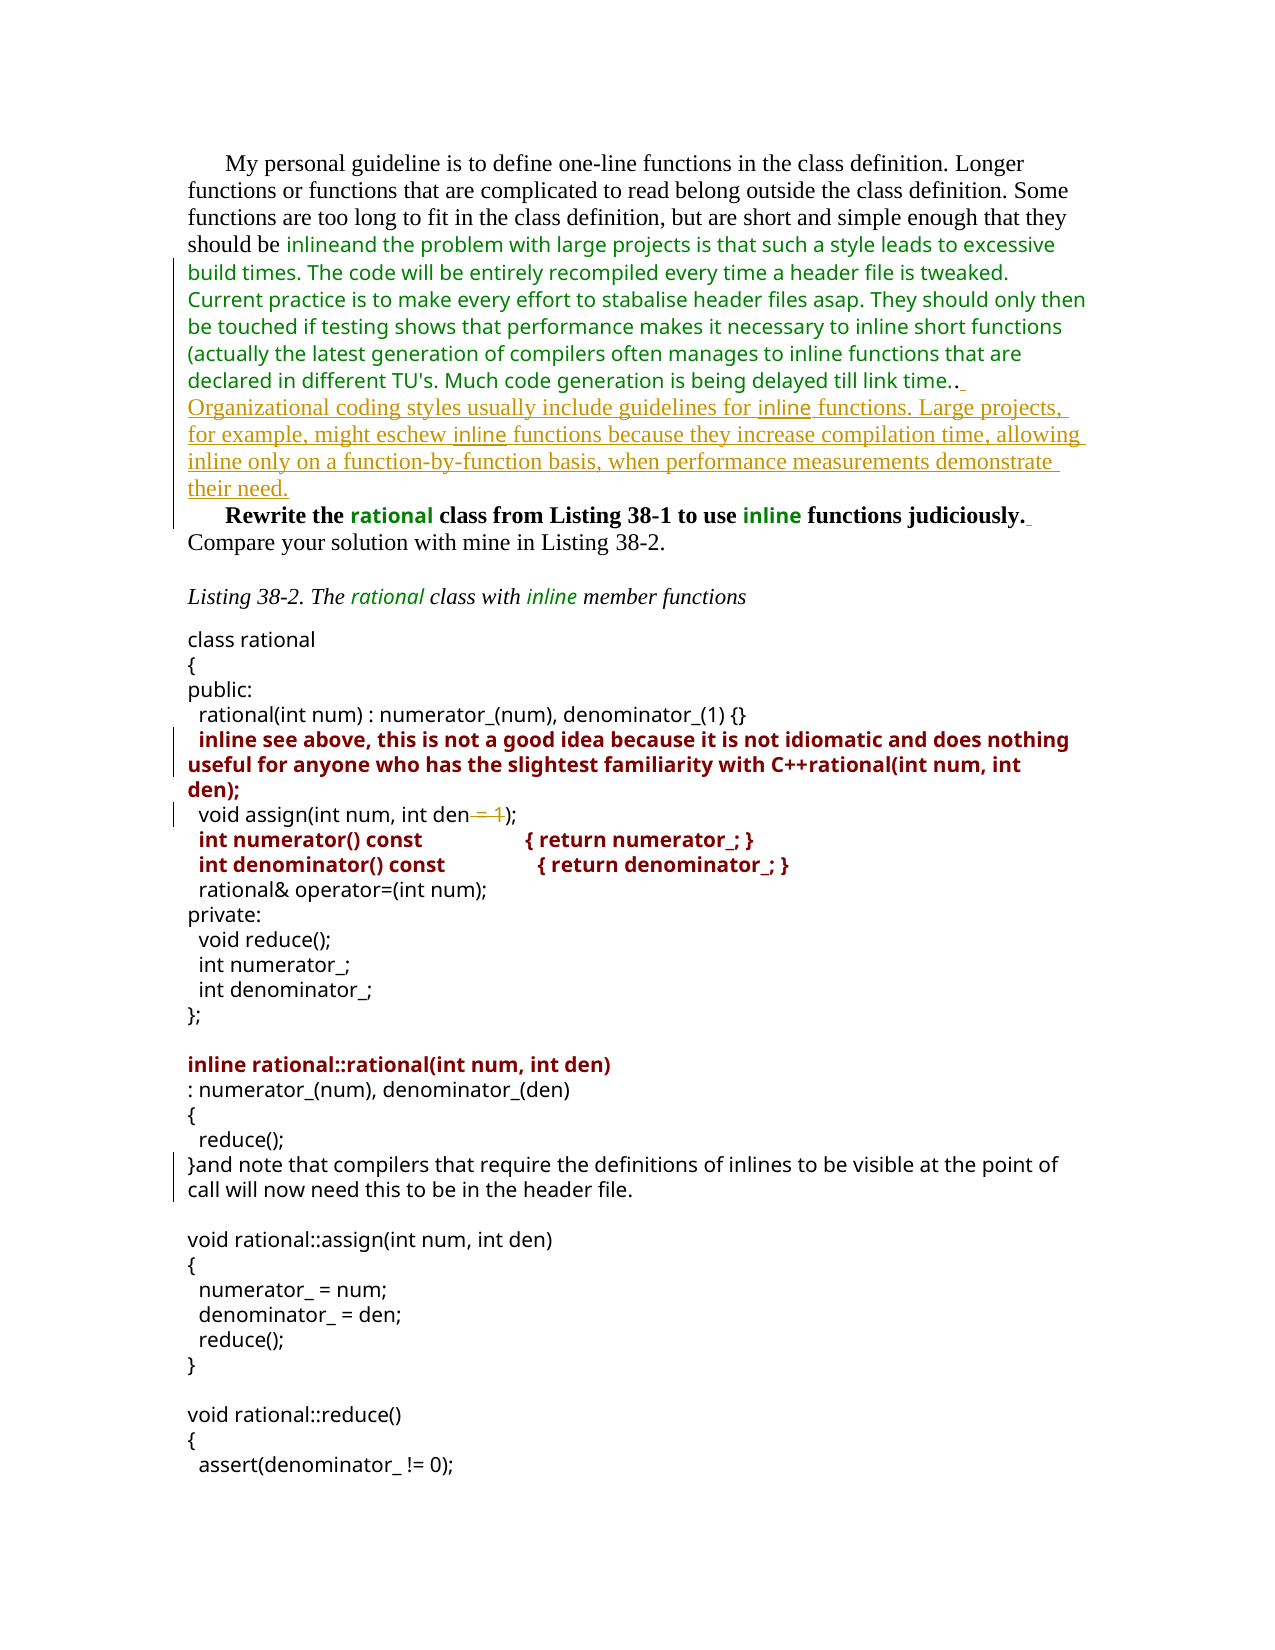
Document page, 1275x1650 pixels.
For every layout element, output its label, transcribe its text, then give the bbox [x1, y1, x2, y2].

text : numerator_(num), denominator_(den) [187, 1077, 1072, 1102]
text void assign(int num, int den); [187, 802, 1072, 827]
text int numerator() const { return numerator_; } [187, 827, 1072, 852]
text reduce(); [187, 1327, 1072, 1352]
text }; [187, 1002, 1072, 1027]
text reduce(); [187, 1127, 1072, 1152]
text void rational::assign(int num, int den) [187, 1227, 1072, 1252]
text inline see above, this is not a good idea because it is not idiomatic and does nothing useful for anyone who has the slightest familiarity with C++rational(int num, int den); [187, 727, 1072, 802]
text }and note that compilers that require the definitions of inlines to be visible at the point of call will now need this to be in the header file. [187, 1152, 1072, 1202]
text rational(int num) : numerator_(num), denominator_(1) {} [187, 702, 1072, 727]
text denominator_ = den; [187, 1302, 1072, 1327]
text { [187, 1427, 1072, 1452]
text } [187, 1352, 1072, 1377]
text Listing 38-2. The rational class with inline member functions [187, 581, 1087, 610]
text Rewrite the rational class from Listing 38-1 to use inline functions judiciously. Compare your solution with mine in Listing 38-2. [187, 502, 1087, 556]
text My personal guideline is to define one-line functions in the class definition. Longer functions or functions that are complicated to read belong outside the class definition. Some functions are too long to fit in the class definition, but are short and simple enough that they should be inlineand the problem with large projects is that such a style leads to excessive build times. The code will be entirely recompiled every time a header file is tweaked. Current practice is to make every effort to stabalise header files asap. They should only then be touched if testing shows that performance makes it necessary to inline short functions (actually the latest generation of compilers often manages to inline functions that are declared in different TU's. Much code generation is being delayed till link time.. Organizational coding styles usually include guidelines for inline functions. Large projects, for example, might eschew inline functions because they increase compilation time, allowing inline only on a function-by-function basis, when performance measurements demonstrate their need. [187, 150, 1087, 502]
text int numerator_; [187, 952, 1072, 977]
text int denominator_; [187, 977, 1072, 1002]
text rational& operator=(int num); [187, 877, 1072, 902]
text private: [187, 902, 1072, 927]
text { [187, 652, 1072, 677]
text void reduce(); [187, 927, 1072, 952]
text void rational::reduce() [187, 1402, 1072, 1427]
text class rational [187, 627, 1072, 652]
text public: [187, 677, 1072, 702]
text int denominator() const { return denominator_; } [187, 852, 1072, 877]
text assert(denominator_ != 0); [187, 1452, 1072, 1477]
text numerator_ = num; [187, 1277, 1072, 1302]
text { [187, 1252, 1072, 1277]
text inline rational::rational(int num, int den) [187, 1052, 1072, 1077]
text { [187, 1102, 1072, 1127]
